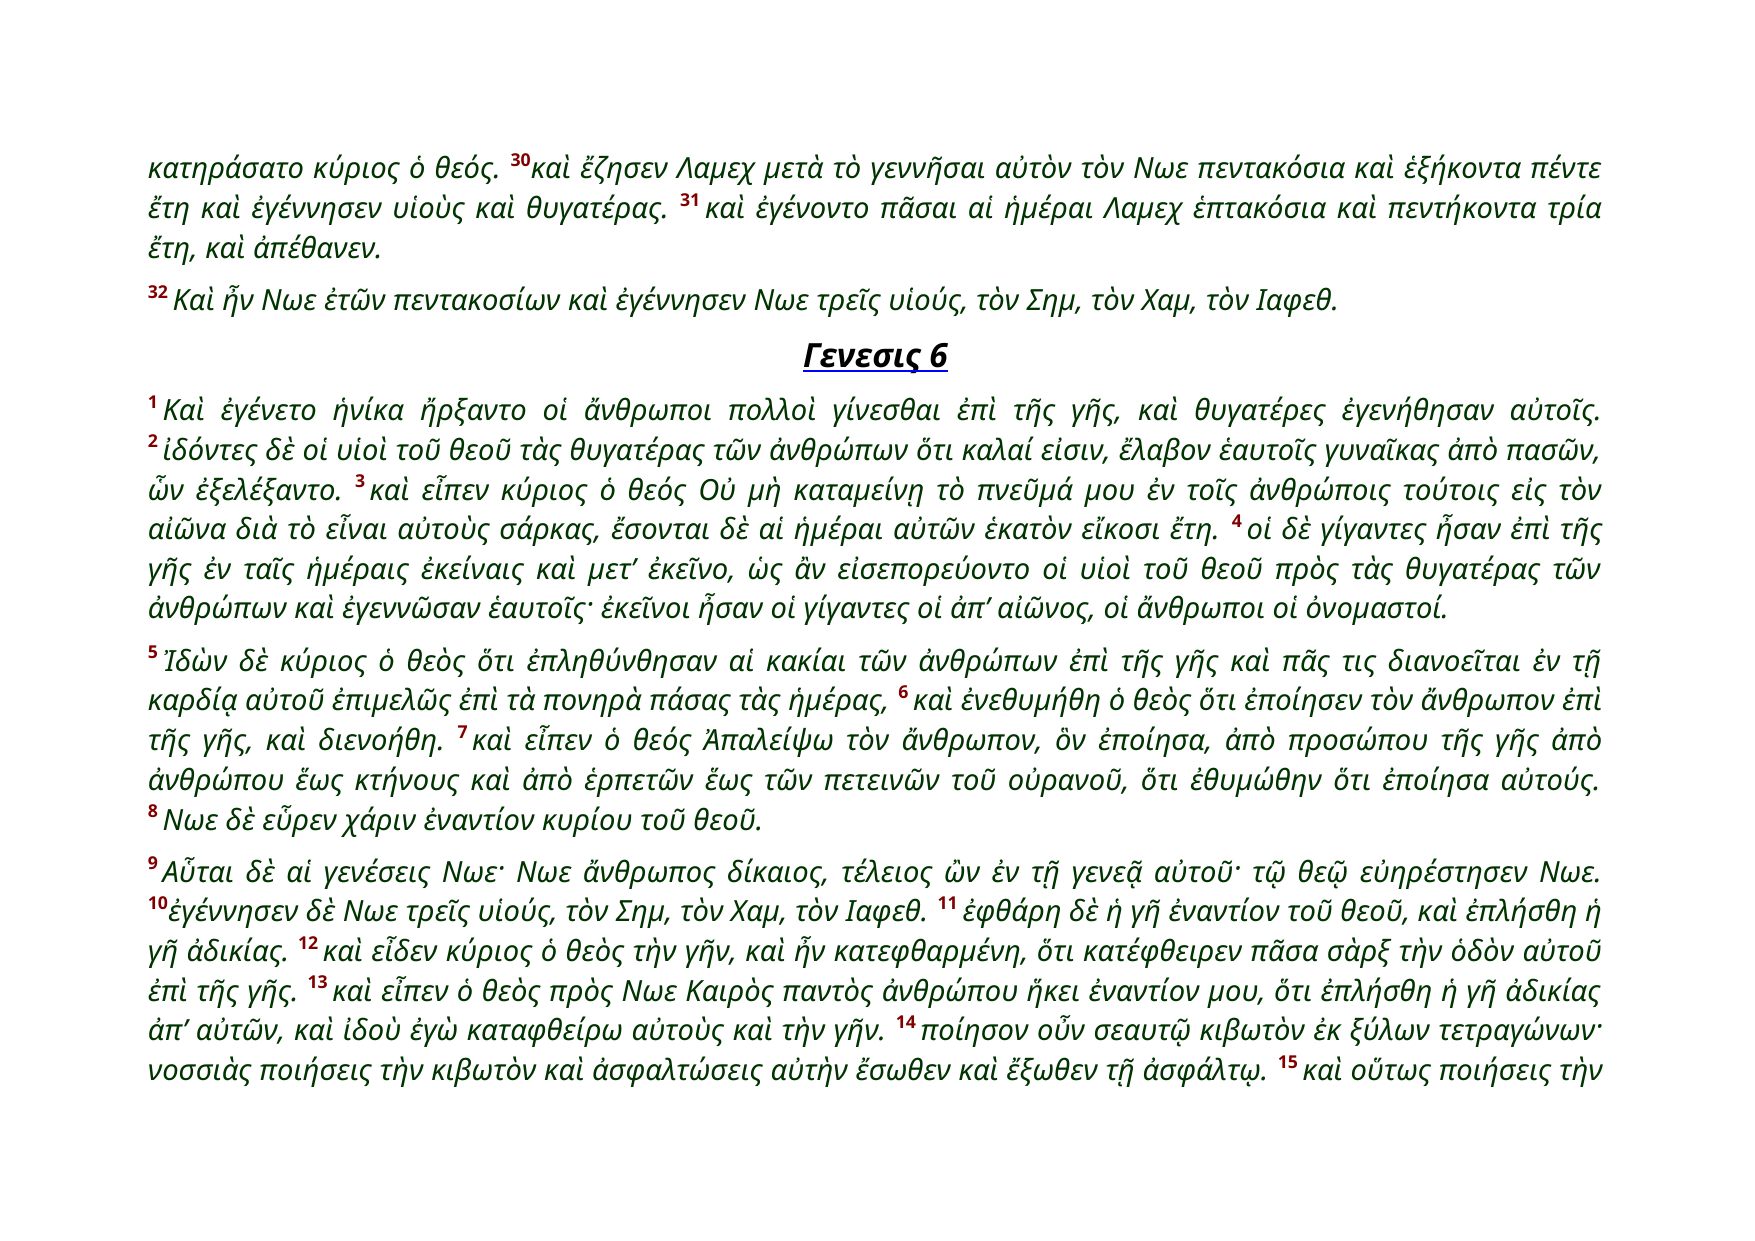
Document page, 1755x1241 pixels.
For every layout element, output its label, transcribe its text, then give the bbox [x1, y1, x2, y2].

text 1 Καὶ ἐγένετο ἡνίκα ἤρξαντο οἱ ἄνθρωποι πολλοὶ γίνεσθαι ἐπὶ τῆς γῆς, καὶ θυγατέρες ἐγενήθησαν αὐτοῖς. 2 ἰδόντες δὲ οἱ υἱοὶ τοῦ θεοῦ τὰς θυγατέρας τῶν ἀνθρώπων ὅτι καλαί εἰσιν, ἔλαβον ἑαυτοῖς γυναῖκας ἀπὸ πασῶν, ὧν ἐξελέξαντο. 3 καὶ εἶπεν κύριος ὁ θεός Οὐ μὴ καταμείνῃ τὸ πνεῦμά μου ἐν τοῖς ἀνθρώποις τούτοις εἰς τὸν αἰῶνα διὰ τὸ εἶναι αὐτοὺς σάρκας, ἔσονται δὲ αἱ ἡμέραι αὐτῶν ἑκατὸν εἴκοσι ἔτη. 4 οἱ δὲ γίγαντες ἦσαν ἐπὶ τῆς γῆς ἐν ταῖς ἡμέραις ἐκείναις καὶ μετ’ ἐκεῖνο, ὡς ἂν εἰσεπορεύοντο οἱ υἱοὶ τοῦ θεοῦ πρὸς τὰς θυγατέρας τῶν ἀνθρώπων καὶ ἐγεννῶσαν ἑαυτοῖς· ἐκεῖνοι ἦσαν οἱ γίγαντες οἱ ἀπ’ αἰῶνος, οἱ ἄνθρωποι οἱ ὀνομαστοί. [148, 389, 1606, 627]
text 9 Αὗται δὲ αἱ γενέσεις Νωε· Νωε ἄνθρωπος δίκαιος, τέλειος ὢν ἐν τῇ γενεᾷ αὐτοῦ· τῷ θεῷ εὐηρέστησεν Νωε. 10ἐγέννησεν δὲ Νωε τρεῖς υἱούς, τὸν Σημ, τὸν Χαμ, τὸν Ιαφεθ. 11 ἐφθάρη δὲ ἡ γῆ ἐναντίον τοῦ θεοῦ, καὶ ἐπλήσθη ἡ γῆ ἀδικίας. 12 καὶ εἶδεν κύριος ὁ θεὸς τὴν γῆν, καὶ ἦν κατεφθαρμένη, ὅτι κατέφθειρεν πᾶσα σὰρξ τὴν ὁδὸν αὐτοῦ ἐπὶ τῆς γῆς. 13 καὶ εἶπεν ὁ θεὸς πρὸς Νωε Καιρὸς παντὸς ἀνθρώπου ἥκει ἐναντίον μου, ὅτι ἐπλήσθη ἡ γῆ ἀδικίας ἀπ’ αὐτῶν, καὶ ἰδοὺ ἐγὼ καταφθείρω αὐτοὺς καὶ τὴν γῆν. 14 ποίησον οὖν σεαυτῷ κιβωτὸν ἐκ ξύλων τετραγώνων· νοσσιὰς ποιήσεις τὴν κιβωτὸν καὶ ἀσφαλτώσεις αὐτὴν ἔσωθεν καὶ ἔξωθεν τῇ ἀσφάλτῳ. 15 καὶ οὕτως ποιήσεις τὴν [148, 851, 1606, 1089]
text κατηράσατο κύριος ὁ θεός. 30καὶ ἔζησεν Λαμεχ μετὰ τὸ γεννῆσαι αὐτὸν τὸν Νωε πεντακόσια καὶ ἑξήκοντα πέντε ἔτη καὶ ἐγέννησεν υἱοὺς καὶ θυγατέρας. 31 καὶ ἐγένοντο πᾶσαι αἱ ἡμέραι Λαμεχ ἑπτακόσια καὶ πεντήκοντα τρία ἔτη, καὶ ἀπέθανεν. [148, 148, 1606, 267]
text 5 Ἰδὼν δὲ κύριος ὁ θεὸς ὅτι ἐπληθύνθησαν αἱ κακίαι τῶν ἀνθρώπων ἐπὶ τῆς γῆς καὶ πᾶς τις διανοεῖται ἐν τῇ καρδίᾳ αὐτοῦ ἐπιμελῶς ἐπὶ τὰ πονηρὰ πάσας τὰς ἡμέρας, 6 καὶ ἐνεθυμήθη ὁ θεὸς ὅτι ἐποίησεν τὸν ἄνθρωπον ἐπὶ τῆς γῆς, καὶ διενοήθη. 7 καὶ εἶπεν ὁ θεός Ἀπαλείψω τὸν ἄνθρωπον, ὃν ἐποίησα, ἀπὸ προσώπου τῆς γῆς ἀπὸ ἀνθρώπου ἕως κτήνους καὶ ἀπὸ ἑρπετῶν ἕως τῶν πετεινῶν τοῦ οὐρανοῦ, ὅτι ἐθυμώθην ὅτι ἐποίησα αὐτούς. 8 Νωε δὲ εὗρεν χάριν ἐναντίον κυρίου τοῦ θεοῦ. [148, 640, 1606, 838]
text Γενεσις 6 [148, 331, 1606, 377]
text 32 Καὶ ἦν Νωε ἐτῶν πεντακοσίων καὶ ἐγέννησεν Νωε τρεῖς υἱούς, τὸν Σημ, τὸν Χαμ, τὸν Ιαφεθ. [148, 279, 1606, 319]
